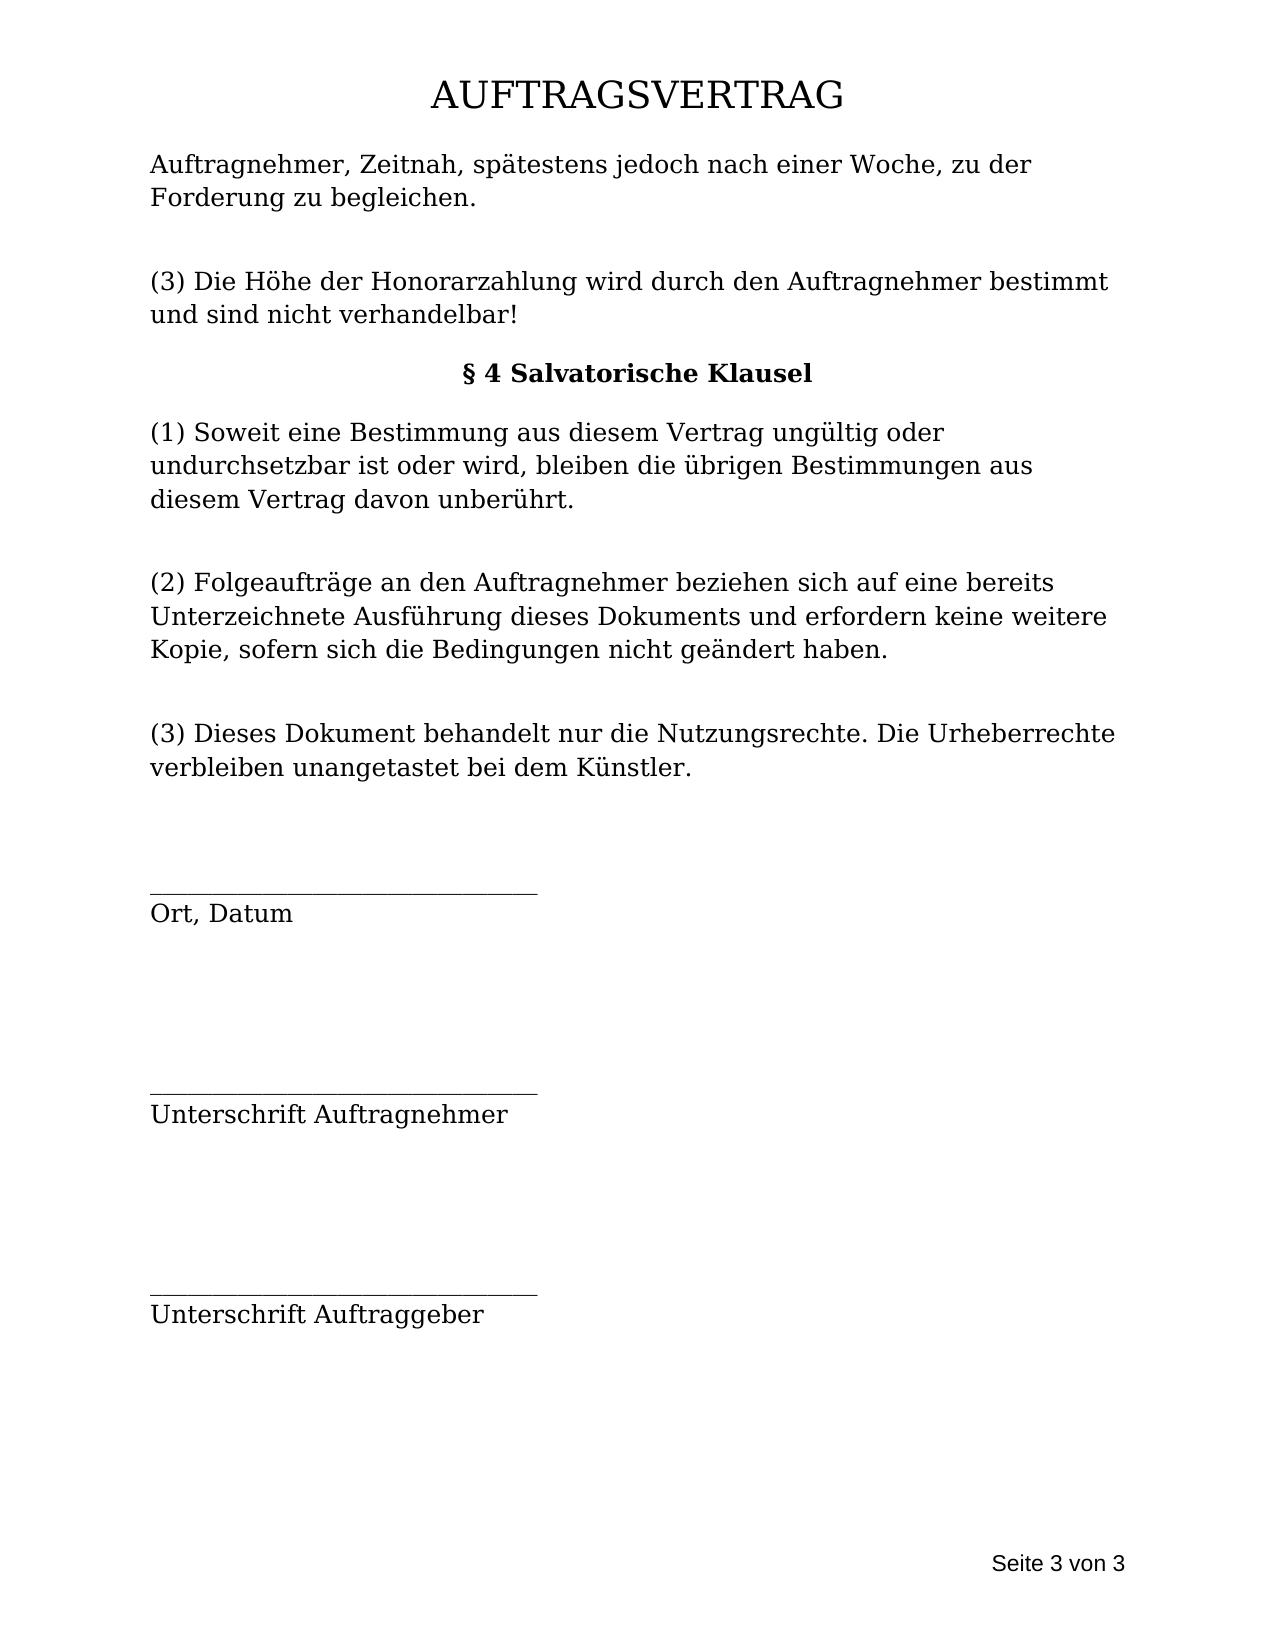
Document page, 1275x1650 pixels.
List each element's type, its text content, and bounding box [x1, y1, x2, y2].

text (2) Folgeaufträge an den Auftragnehmer beziehen sich auf eine bereits Unterzeichnete Ausführung dieses Dokuments und erfordern keine weitere Kopie, sofern sich die Bedingungen nicht geändert haben. [150, 568, 1125, 665]
text (3) Die Höhe der Honorarzahlung wird durch den Auftragnehmer bestimmt und sind nicht verhandelbar! [150, 267, 1125, 330]
text Auftragnehmer, Zeitnah, spätestens jedoch nach einer Woche, zu der Forderung zu begleichen. [150, 150, 1125, 213]
text _______________________________ Ort, Datum [150, 866, 1125, 929]
text _______________________________ Unterschrift Auftraggeber [150, 1267, 1125, 1330]
text _______________________________ Unterschrift Auftragnehmer [150, 1067, 1125, 1129]
text (3) Dieses Dokument behandelt nur die Nutzungsrechte. Die Urheberrechte verbleiben unangetastet bei dem Künstler. [150, 719, 1125, 812]
text (1) Soweit eine Bestimmung aus diesem Vertrag ungültig oder undurchsetzbar ist oder wird, bleiben die übrigen Bestimmungen aus diesem Vertrag davon unberührt. [150, 418, 1125, 514]
text § 4 Salvatorische Klausel [150, 359, 1125, 388]
